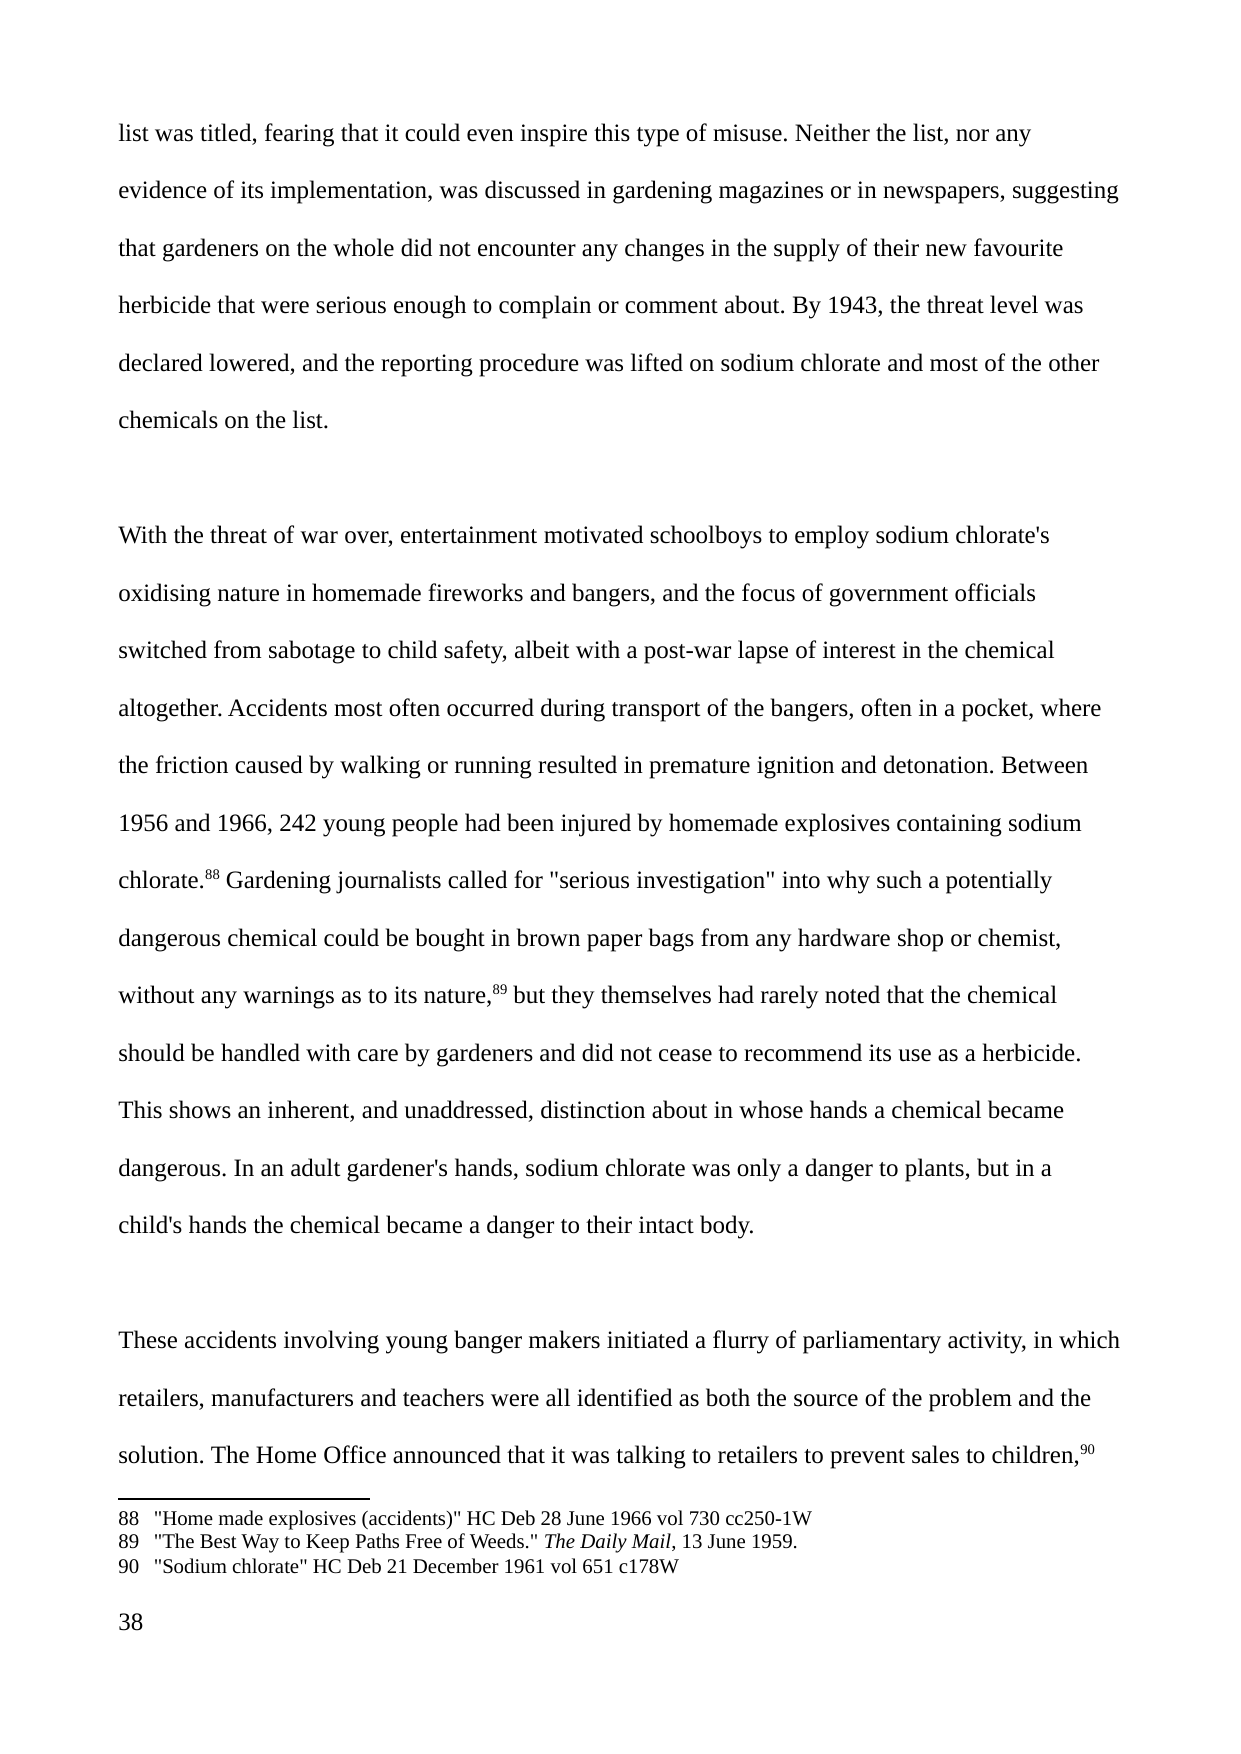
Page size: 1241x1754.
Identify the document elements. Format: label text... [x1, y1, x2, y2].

text "The Best Way to Keep Paths Free of Weeds." The Daily Mail, 13 June 1959. [118, 1529, 1122, 1553]
text "Home made explosives (accidents)" HC Deb 28 June 1966 vol 730 cc250-1W [118, 1505, 1122, 1529]
text With the threat of war over, entertainment motivated schoolboys to employ sodium chlorate's oxidising nature in homemade fireworks and bangers, and the focus of government officials switched from sabotage to child safety, albeit with a post-war lapse of interest in the chemical altogether. Accidents most often occurred during transport of the bangers, often in a pocket, where the friction caused by walking or running resulted in premature ignition and detonation. Between 1956 and 1966, 242 young people had been injured by homemade explosives containing sodium chlorate. Gardening journalists called for "serious investigation" into why such a potentially dangerous chemical could be bought in brown paper bags from any hardware shop or chemist, without any warnings as to its nature, but they themselves had rarely noted that the chemical should be handled with care by gardeners and did not cease to recommend its use as a herbicide. This shows an inherent, and unaddressed, distinction about in whose hands a chemical became dangerous. In an adult gardener's hands, sodium chlorate was only a danger to plants, but in a child's hands the chemical became a danger to their intact body. [118, 521, 1122, 1239]
text These accidents involving young banger makers initiated a flurry of parliamentary activity, in which retailers, manufacturers and teachers were all identified as both the source of the problem and the solution. The Home Office announced that it was talking to retailers to prevent sales to children, while parliamentarians questioned whether manufacturers could alter the formulation or delivery of the chemical to prevent it from being used as an explosive, but not affect its ability to kill weeds. Some parliamentarians queried whether sodium chlorate could be sold as a liquid, although other more scientifically-minded members reminded them that anyone dedicated to making an explosive could circumvent a liquid formulation by evaporating out the solvent. [118, 1326, 1122, 1469]
text "Sodium chlorate" HC Deb 21 December 1961 vol 651 c178W [118, 1553, 1122, 1578]
text list was titled, fearing that it could even inspire this type of misuse. Neither the list, nor any evidence of its implementation, was discussed in gardening magazines or in newspapers, suggesting that gardeners on the whole did not encounter any changes in the supply of their new favourite herbicide that were serious enough to complain or comment about. By 1943, the threat level was declared lowered, and the reporting procedure was lifted on sodium chlorate and most of the other chemicals on the list. [118, 118, 1122, 434]
